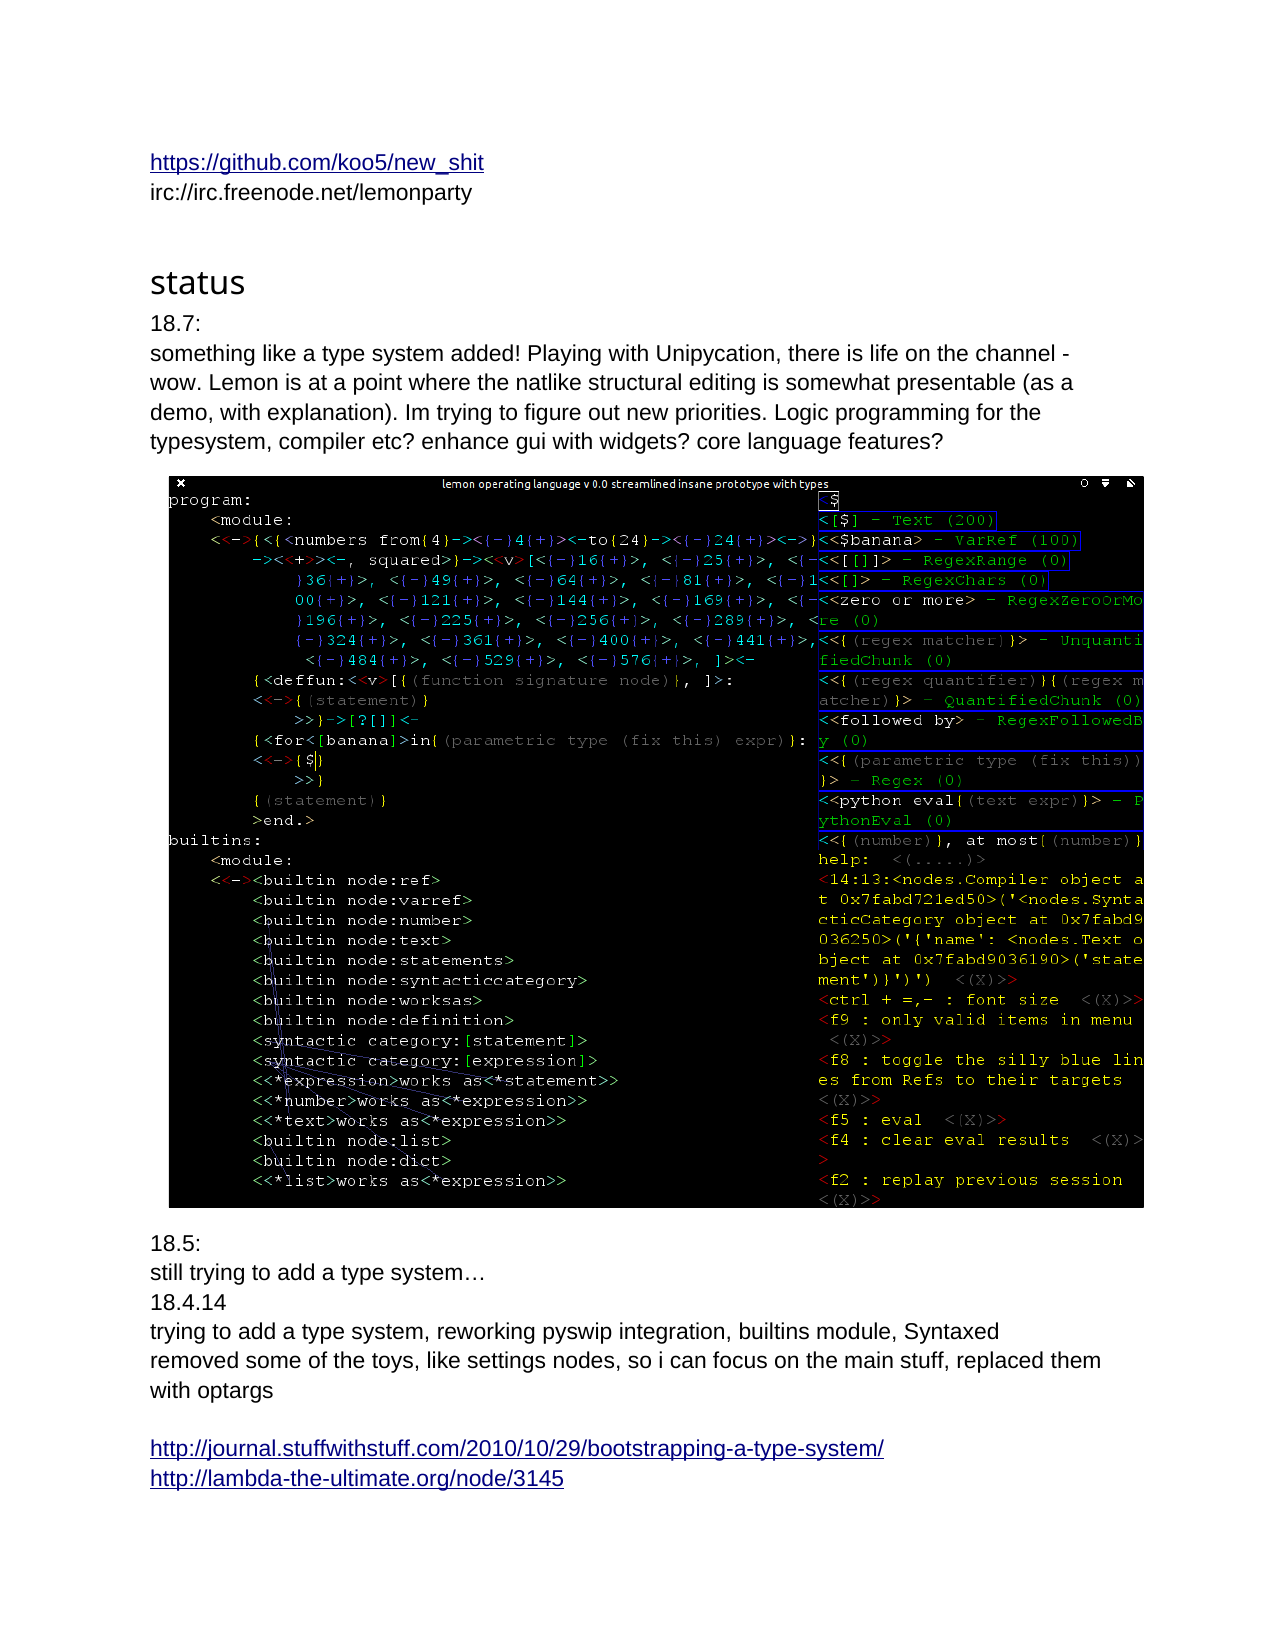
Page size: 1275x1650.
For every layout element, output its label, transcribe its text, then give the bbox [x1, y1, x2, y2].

text 18.4.14 [150, 1289, 1125, 1315]
text https://github.com/koo5/new_shit [150, 150, 1125, 176]
text trying to add a type system, reworking pyswip integration, builtins module, Syntaxed [150, 1319, 1125, 1344]
text 18.5: [150, 1231, 1125, 1256]
text still trying to add a type system… [150, 1260, 1125, 1286]
text irc://irc.freenode.net/lemonparty [150, 179, 1125, 205]
picture [168, 476, 1144, 1208]
text something like a type system added! Playing with Unipycation, there is life on the channel - wow. Lemon is at a point where the natlike structural editing is somewhat presentable (as a demo, with explanation). Im trying to figure out new priorities. Logic programming for the typesystem, compiler etc? enhance gui with widgets? core language features? [150, 341, 1125, 454]
subtitle status [150, 259, 1125, 304]
text http://lambda-the-ultimate.org/node/3145 [150, 1466, 1125, 1491]
text http://journal.stuffwithstuff.com/2010/10/29/bootstrapping-a-type-system/ [150, 1436, 1125, 1462]
text 18.7: [150, 311, 1125, 337]
text removed some of the toys, like settings nodes, so i can focus on the main stuff, replaced them with optargs [150, 1348, 1125, 1403]
